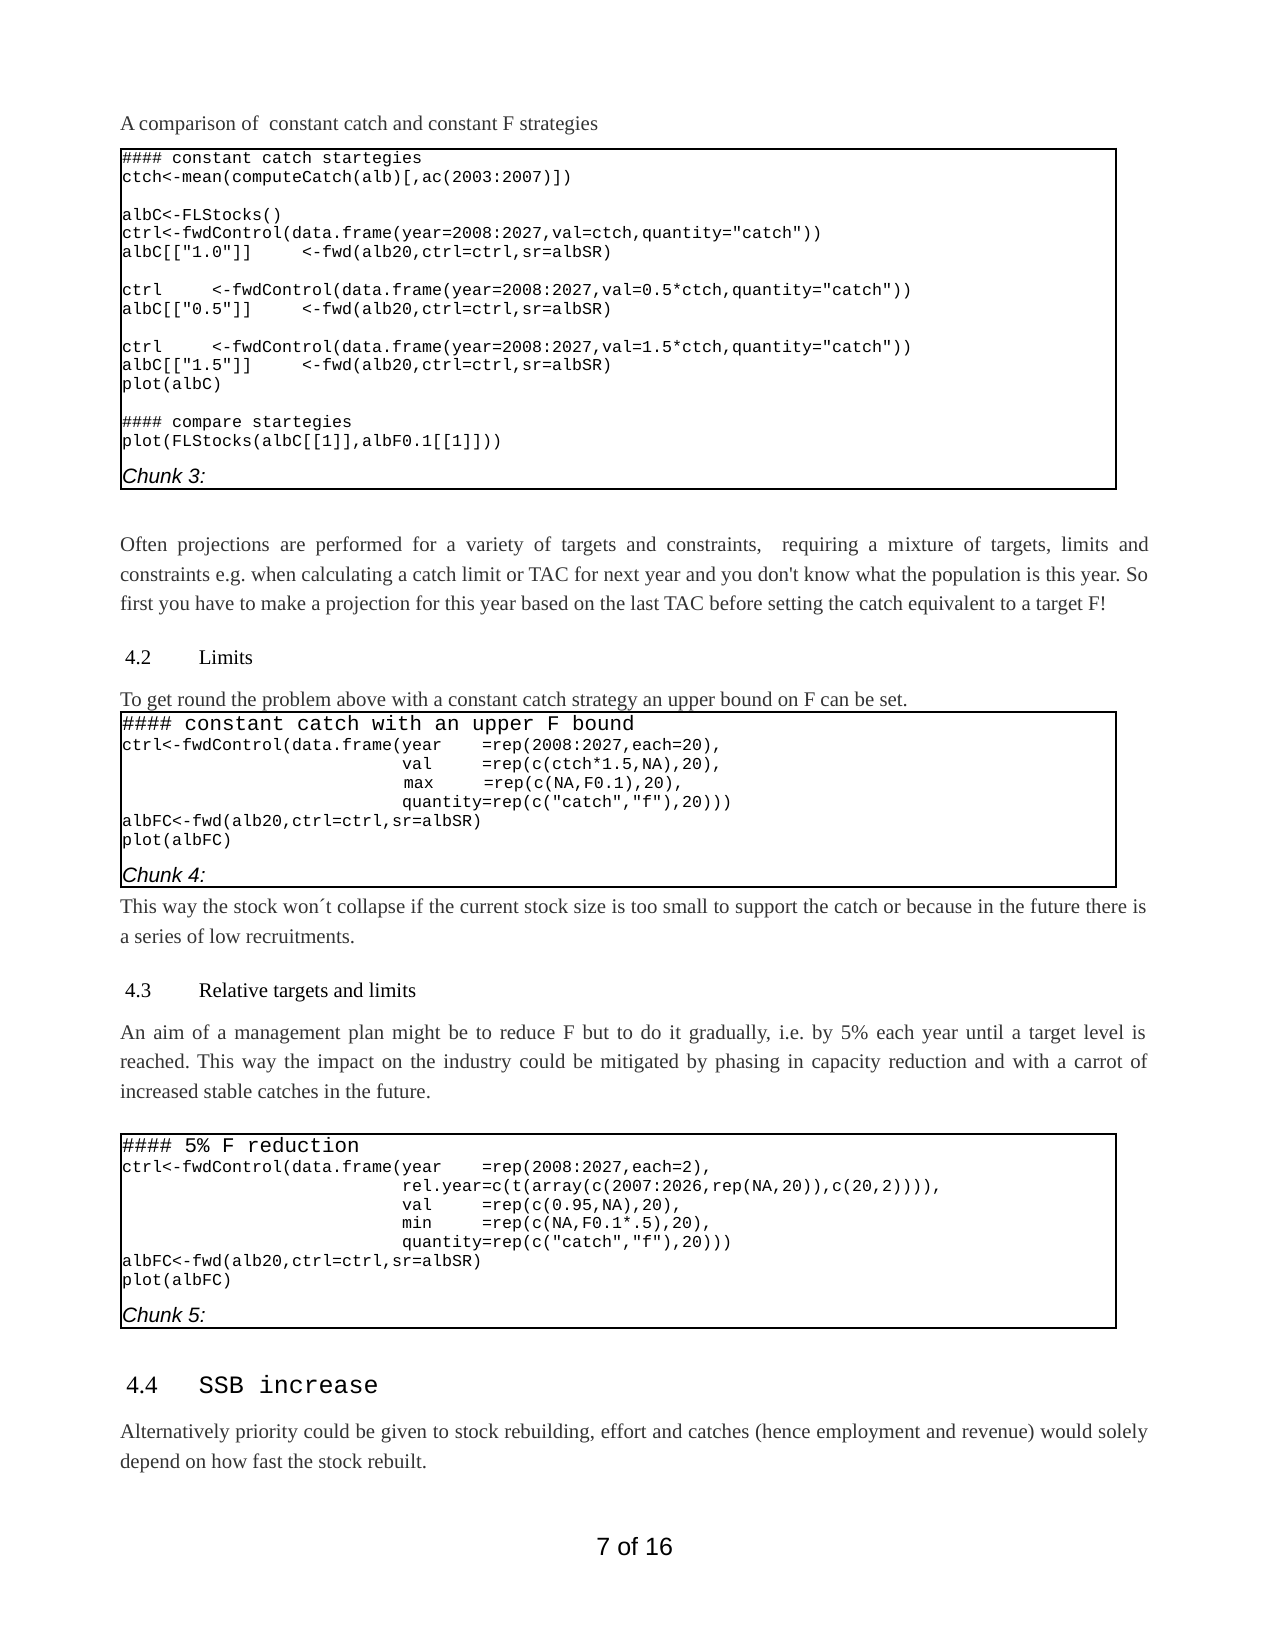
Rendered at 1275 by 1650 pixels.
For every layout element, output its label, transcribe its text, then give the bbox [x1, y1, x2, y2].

text ctch<-mean(computeCatch(alb)[,ac(2003:2007)]) [122, 168, 1115, 187]
text Chunk 3: [122, 464, 1115, 488]
text An aim of a management plan might be to reduce F but to do it gradually, i.e. by 5% each year until a target level is reached. This way the impact on the industry could be mitigated by phasing in capacity reduction and with a carrot of increased stable catches in the future. [120, 1014, 1149, 1103]
text #### constant catch with an upper F bound [122, 713, 1115, 737]
text val =rep(c(0.95,NA),20), [122, 1196, 1115, 1215]
text rel.year=c(t(array(c(2007:2026,rep(NA,20)),c(20,2)))), [122, 1177, 1115, 1196]
text ctrl <-fwdControl(data.frame(year=2008:2027,val=1.5*ctch,quantity="catch")) [122, 338, 1115, 357]
text plot(albFC) [122, 831, 1115, 850]
text ctrl <-fwdControl(data.frame(year=2008:2027,val=0.5*ctch,quantity="catch")) [122, 282, 1115, 300]
text This way the stock won´t collapse if the current stock size is too small to support the catch or because in the future there is a series of low recruitments. [120, 888, 1149, 948]
text Chunk 4: [122, 862, 1115, 886]
text plot(FLStocks(albC[[1]],albF0.1[[1]])) [122, 432, 1115, 451]
text #### constant catch startegies [122, 150, 1115, 168]
text ctrl<-fwdControl(data.frame(year =rep(2008:2027,each=2), [122, 1158, 1115, 1177]
text plot(albFC) [122, 1272, 1115, 1291]
text albC[["0.5"]] <-fwd(alb20,ctrl=ctrl,sr=albSR) [122, 300, 1115, 319]
subtitle Limits [120, 645, 1149, 669]
text #### compare startegies [122, 413, 1115, 432]
text albC[["1.0"]] <-fwd(alb20,ctrl=ctrl,sr=albSR) [122, 244, 1115, 263]
text quantity=rep(c("catch","f"),20))) [122, 1234, 1115, 1253]
text max =rep(c(NA,F0.1),20), [122, 774, 1115, 793]
text albC[["1.5"]] <-fwd(alb20,ctrl=ctrl,sr=albSR) [122, 357, 1115, 376]
text val =rep(c(ctch*1.5,NA),20), [122, 756, 1115, 774]
text min =rep(c(NA,F0.1*.5),20), [122, 1215, 1115, 1234]
text Chunk 5: [122, 1303, 1115, 1327]
text plot(albC) [122, 376, 1115, 395]
text albFC<-fwd(alb20,ctrl=ctrl,sr=albSR) [122, 1253, 1115, 1272]
text To get round the problem above with a constant catch strategy an upper bound on F can be set. [120, 681, 1149, 711]
text #### 5% F reduction [122, 1135, 1115, 1158]
text ctrl<-fwdControl(data.frame(year=2008:2027,val=ctch,quantity="catch")) [122, 225, 1115, 244]
text Often projections are performed for a variety of targets and constraints, requiring a mixture of targets, limits and constraints e.g. when calculating a catch limit or TAC for next year and you don't know what the population is this year. So first you have to make a projection for this year based on the last TAC before setting the catch equivalent to a target F! [120, 526, 1149, 615]
text quantity=rep(c("catch","f"),20))) [122, 793, 1115, 812]
text ctrl<-fwdControl(data.frame(year =rep(2008:2027,each=20), [122, 737, 1115, 756]
subtitle A comparison of constant catch and constant F strategies [120, 111, 1149, 135]
subtitle Relative targets and limits [120, 978, 1149, 1002]
text Alternatively priority could be given to stock rebuilding, effort and catches (hence employment and revenue) would solely depend on how fast the stock rebuilt. [120, 1414, 1149, 1473]
text albC<-FLStocks() [122, 206, 1115, 225]
list SSB increase [120, 1370, 1149, 1401]
text albFC<-fwd(alb20,ctrl=ctrl,sr=albSR) [122, 812, 1115, 831]
